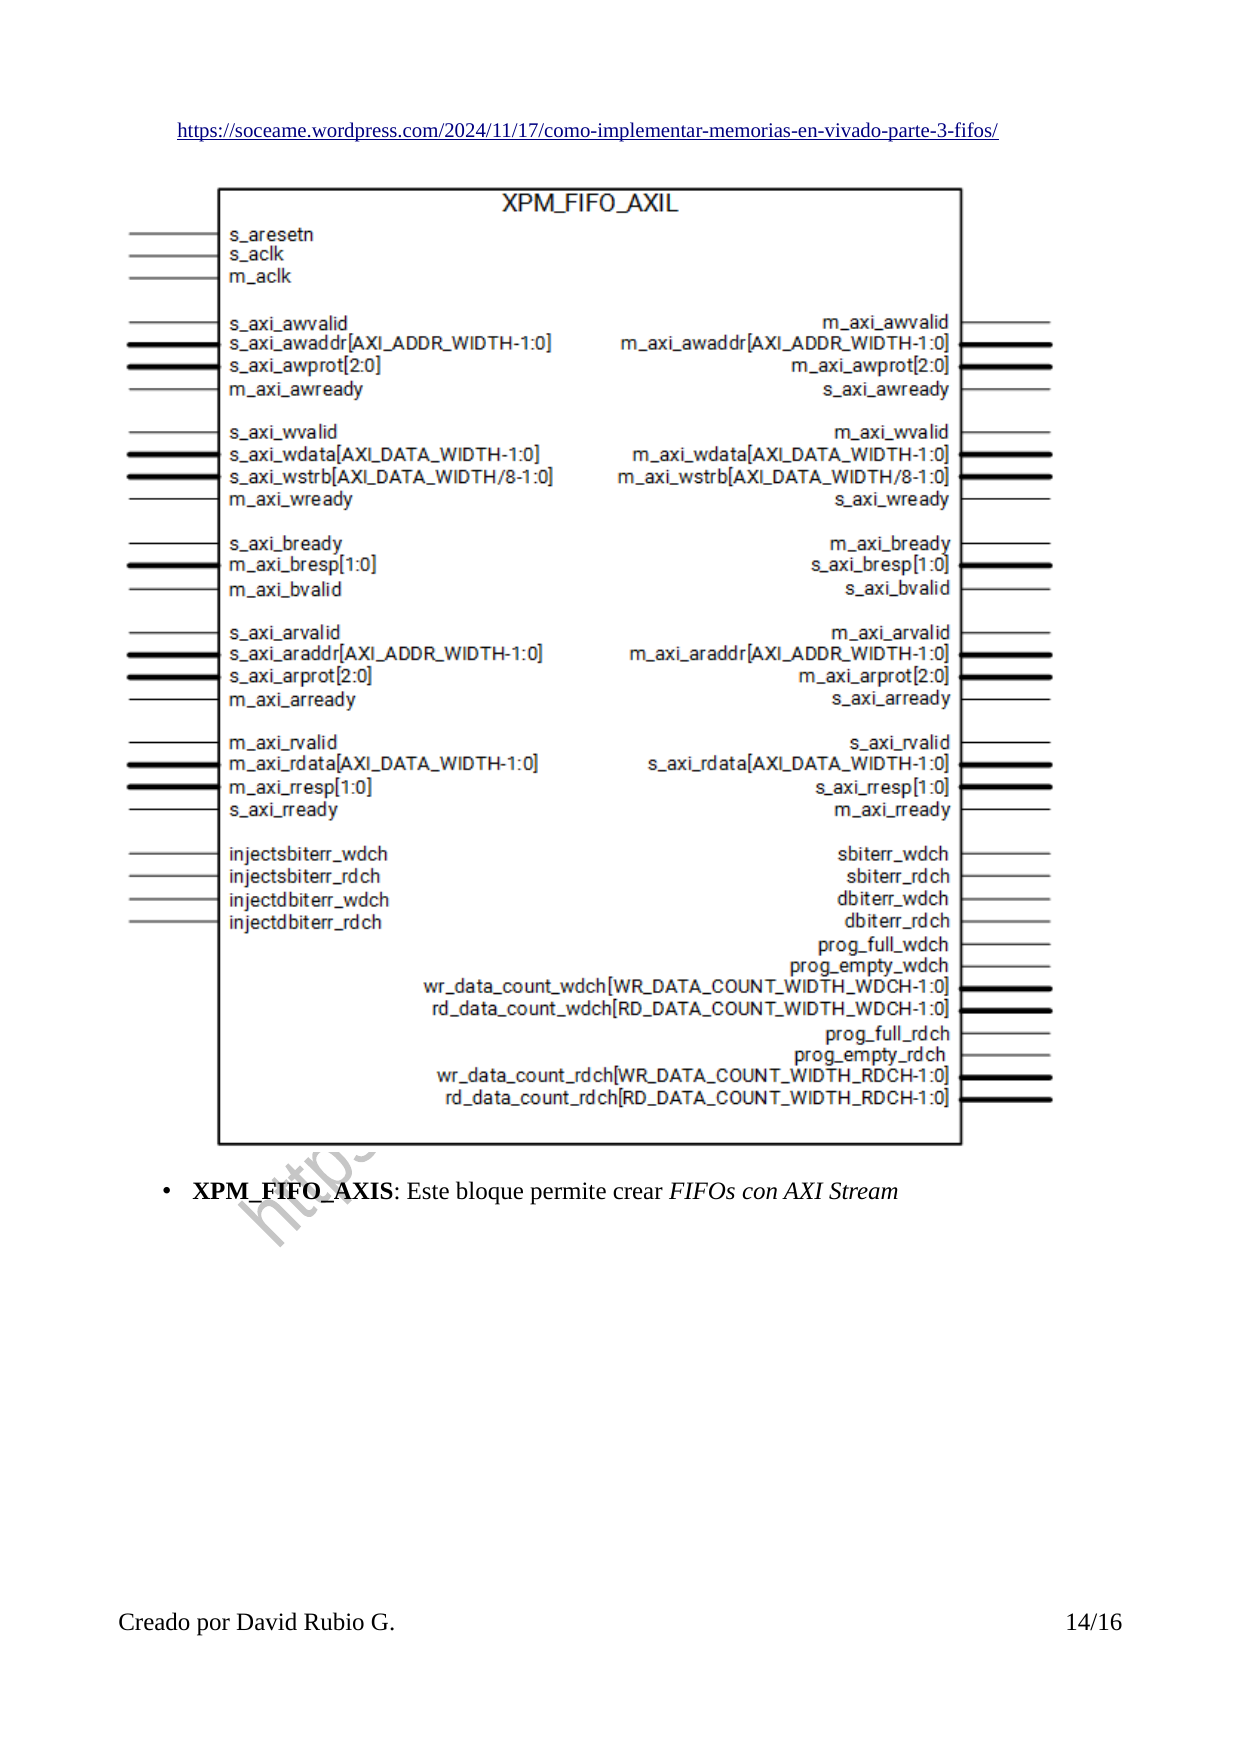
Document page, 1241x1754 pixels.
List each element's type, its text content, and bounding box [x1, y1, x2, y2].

picture [118, 177, 1078, 1152]
list XPM_FIFO_AXIS: Este bloque permite crear FIFOs con AXI Stream [292, 1176, 346, 1205]
list XPM_FIFO_AXIS: Este bloque permite crear FIFOs con AXI Stream [345, 1176, 1122, 1205]
list XPM_FIFO_AXIS: Este bloque permite crear FIFOs con AXI Stream [162, 1176, 298, 1205]
